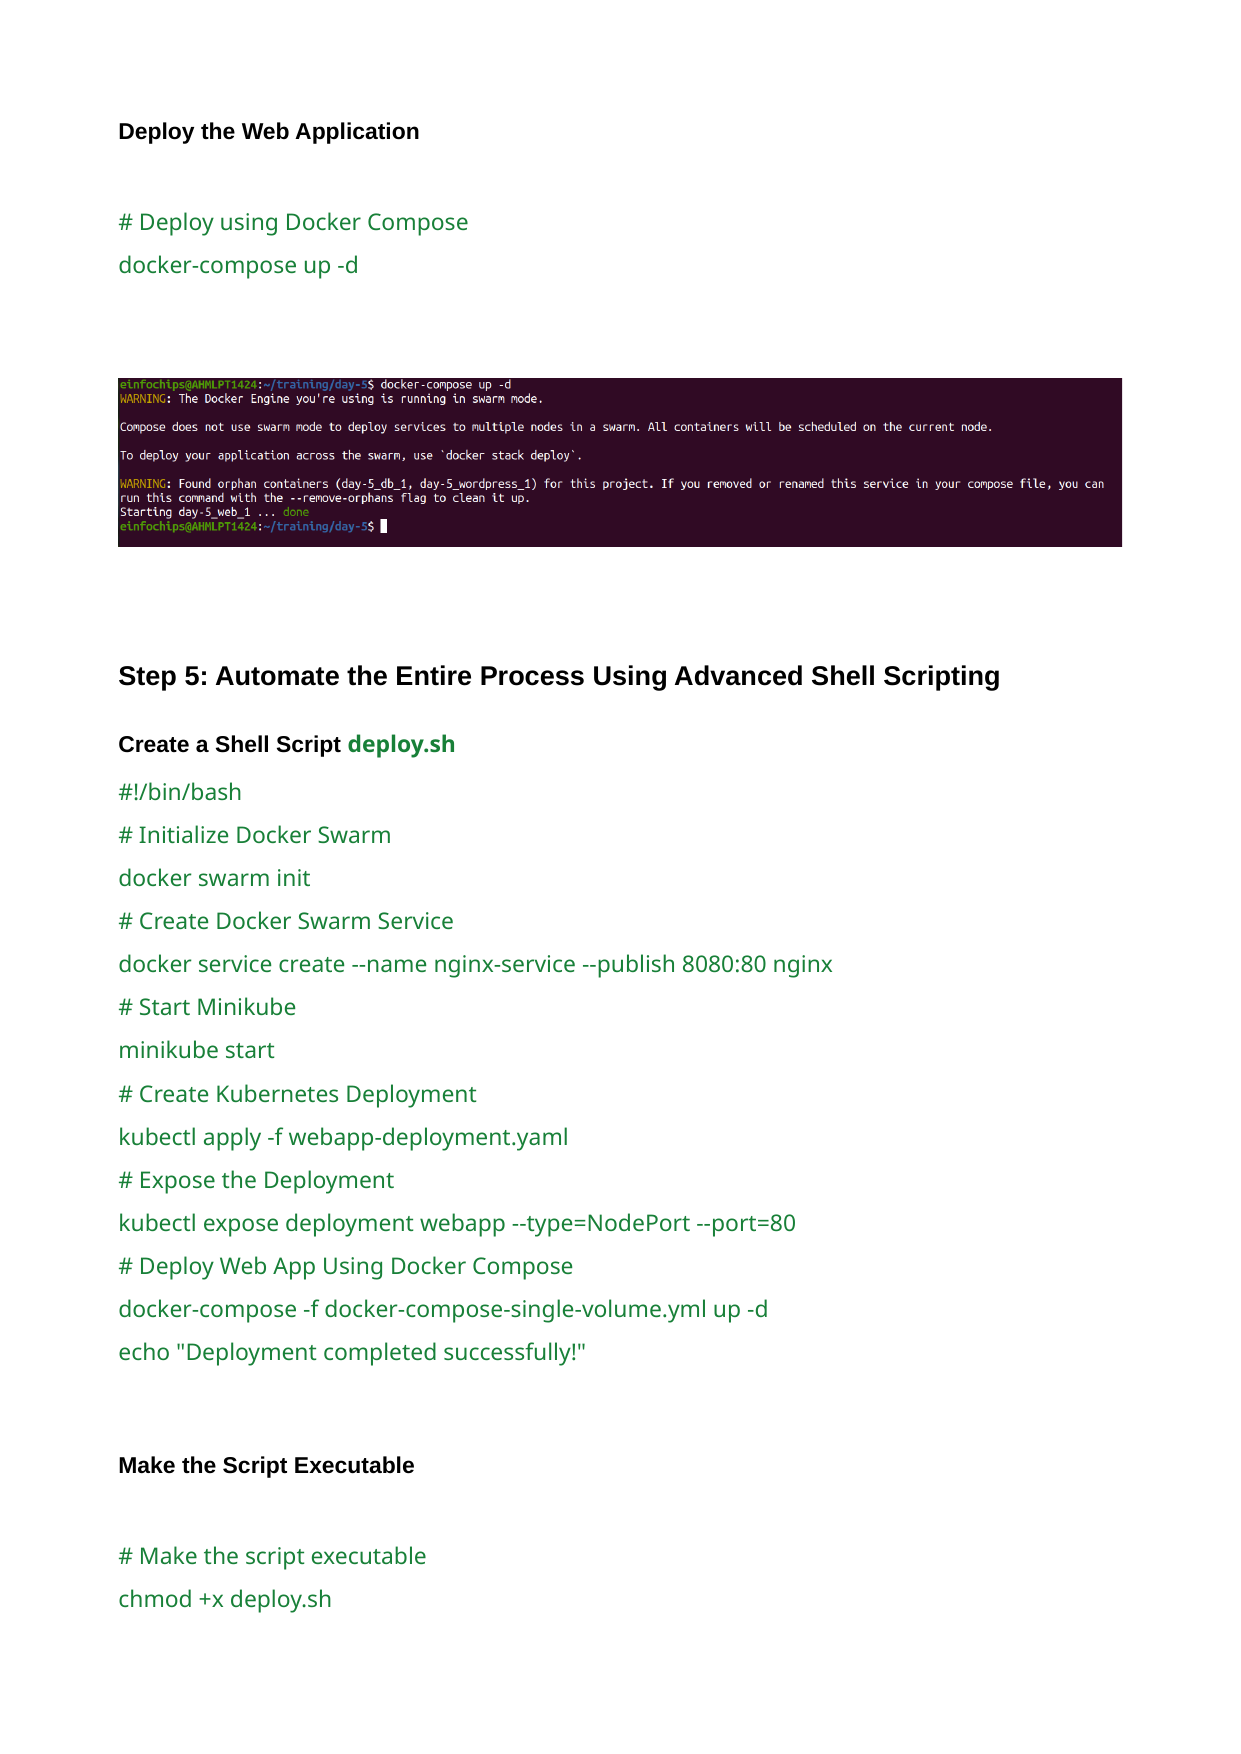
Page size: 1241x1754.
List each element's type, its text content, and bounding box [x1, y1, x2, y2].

text docker swarm init [118, 862, 1122, 893]
picture [118, 378, 1123, 547]
text chmod +x deploy.sh [118, 1583, 1122, 1614]
text # Expose the Deployment [118, 1164, 1122, 1195]
text # Initialize Docker Swarm [118, 819, 1122, 850]
text docker-compose -f docker-compose-single-volume.yml up -d [118, 1293, 1122, 1324]
subtitle Make the Script Executable [118, 1452, 1122, 1478]
subtitle Deploy the Web Application [118, 118, 1122, 144]
text #!/bin/bash [118, 776, 1122, 807]
text # Deploy Web App Using Docker Compose [118, 1250, 1122, 1281]
subtitle Step 5: Automate the Entire Process Using Advanced Shell Scripting [118, 660, 1122, 691]
text kubectl expose deployment webapp --type=NodePort --port=80 [118, 1207, 1122, 1238]
text # Create Docker Swarm Service [118, 905, 1122, 936]
text # Create Kubernetes Deployment [118, 1078, 1122, 1109]
text minikube start [118, 1034, 1122, 1066]
subtitle Create a Shell Script deploy.sh [118, 728, 1122, 760]
text echo "Deployment completed successfully!" [118, 1336, 1122, 1368]
text kubectl apply -f webapp-deployment.yaml [118, 1121, 1122, 1152]
text docker service create --name nginx-service --publish 8080:80 nginx [118, 948, 1122, 979]
text # Make the script executable [118, 1540, 1122, 1571]
text # Start Minikube [118, 991, 1122, 1023]
text docker-compose up -d [118, 249, 1122, 281]
text # Deploy using Docker Compose [118, 206, 1122, 237]
